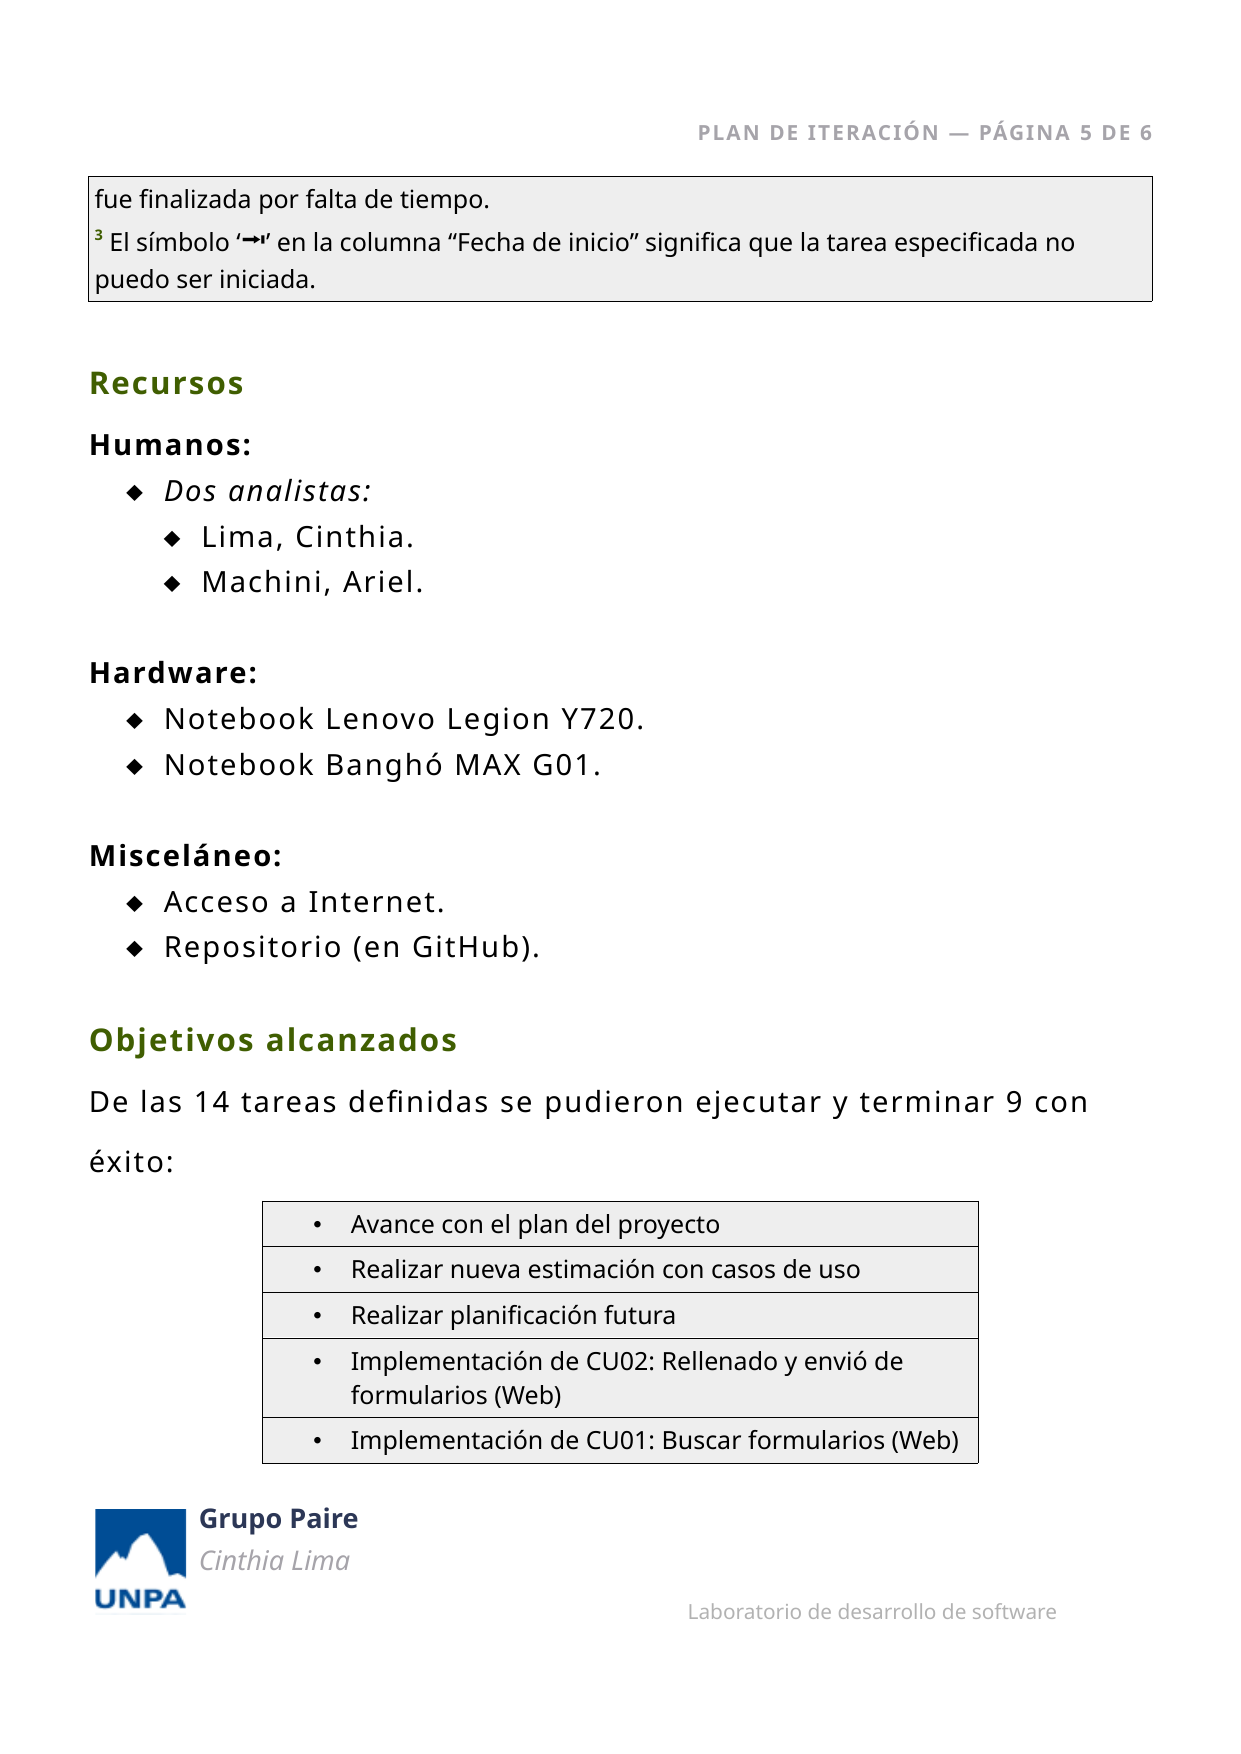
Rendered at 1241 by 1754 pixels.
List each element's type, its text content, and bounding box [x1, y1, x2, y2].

picture [95, 1509, 187, 1615]
table_cell Implementación de CU02: Rellenado y envió de formularios (Web) [263, 1339, 978, 1417]
list Lima, Cinthia. [163, 516, 1152, 556]
list Acceso a Internet. [126, 881, 1152, 921]
table_cell Implementación de CU01: Buscar formularios (Web) [263, 1418, 978, 1463]
table_cell Realizar nueva estimación con casos de uso [263, 1247, 978, 1292]
text Hardware: [88, 653, 1152, 692]
list Machini, Ariel. [163, 561, 1152, 601]
list Notebook Banghó MAX G01. [126, 744, 1152, 784]
text Objetivos alcanzados [88, 1018, 1152, 1060]
table_cell fue finalizada por falta de tiempo. 3 El símbolo ‘⭲’ en la columna “Fecha de inicio” significa que la tarea especificada no puedo ser iniciada. [89, 177, 1152, 301]
text Misceláneo: [88, 835, 1152, 875]
text De las 14 tareas definidas se pudieron ejecutar y terminar 9 con éxito: [88, 1082, 1152, 1181]
list Repositorio (en GitHub). [126, 926, 1152, 966]
text Recursos [88, 361, 1152, 403]
list Notebook Lenovo Legion Y720. [126, 698, 1152, 738]
table_cell Realizar planificación futura [263, 1293, 978, 1337]
text Humanos: [88, 424, 1152, 464]
table_header Avance con el plan del proyecto [263, 1202, 978, 1246]
list Dos analistas: [126, 470, 1152, 510]
